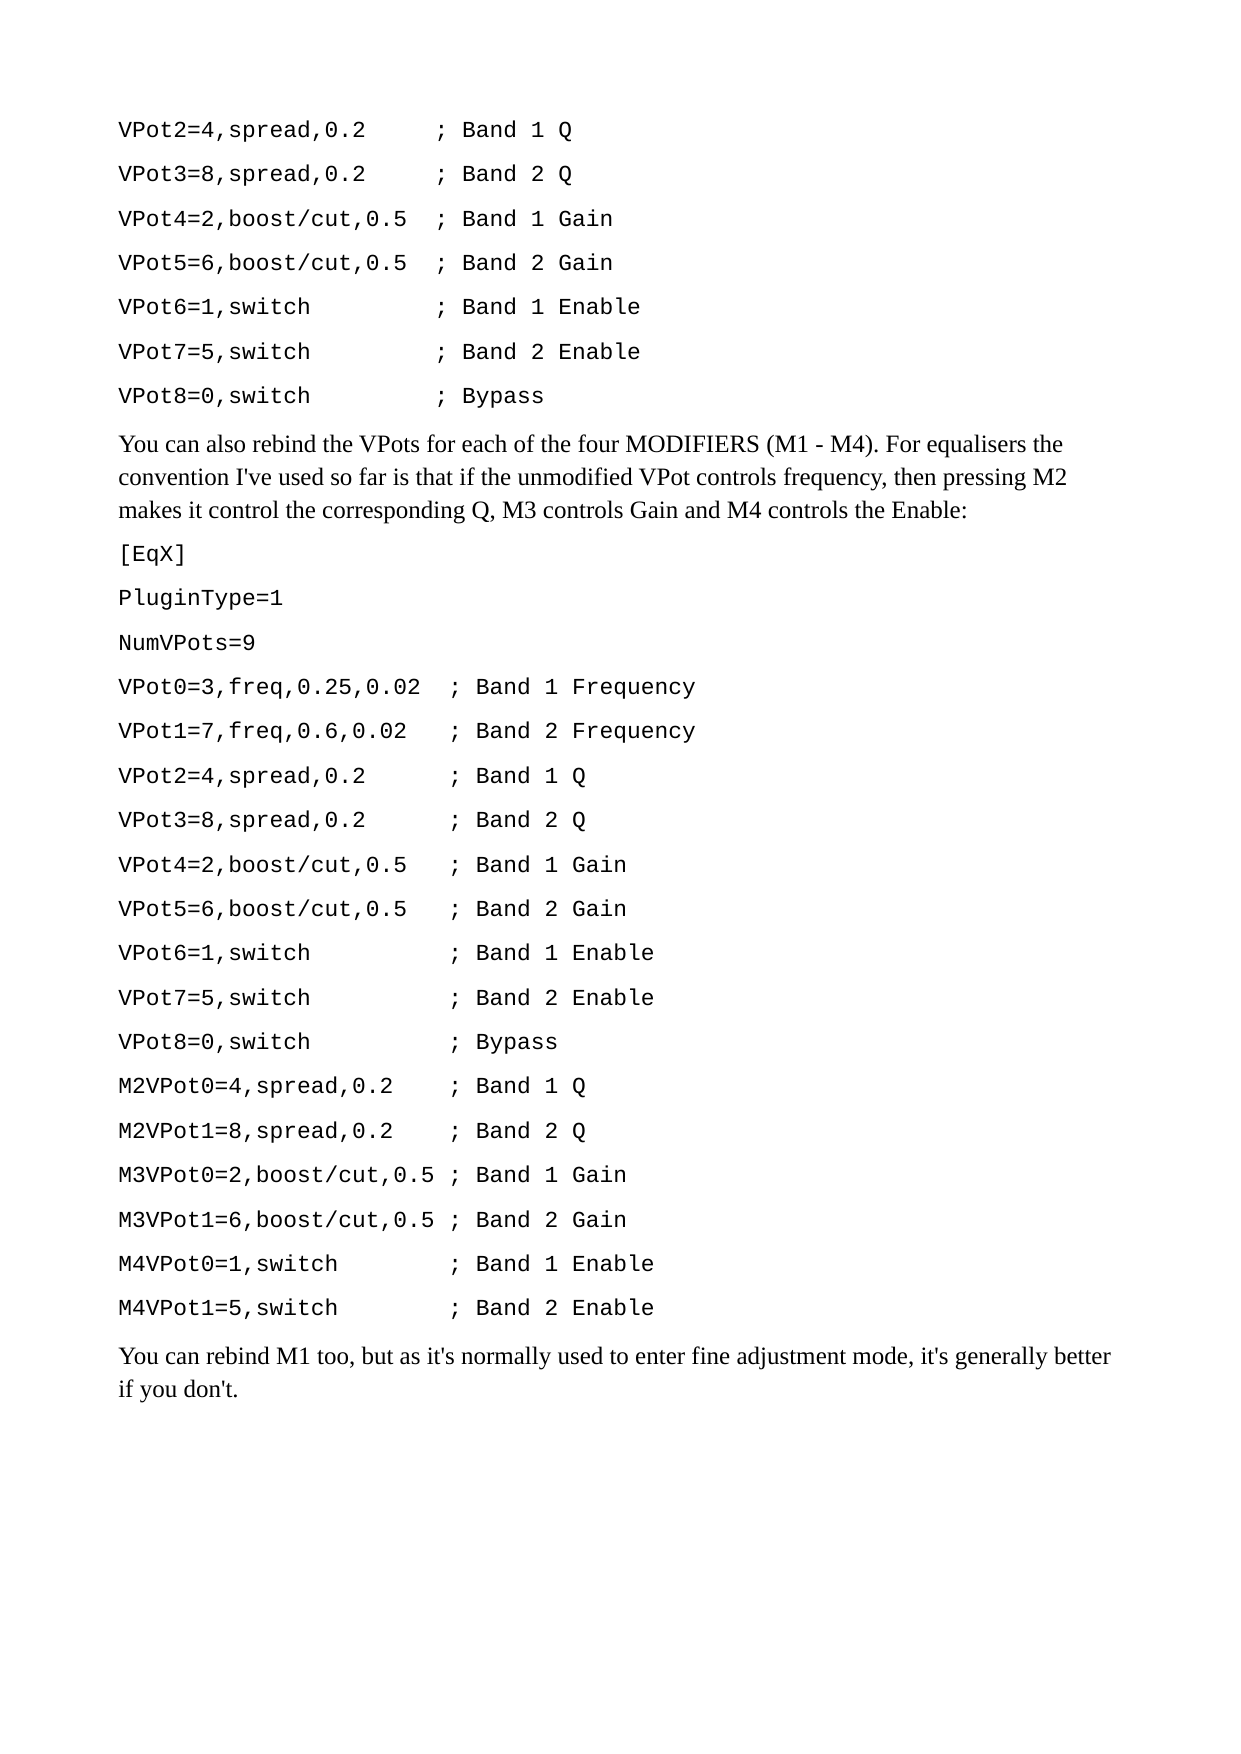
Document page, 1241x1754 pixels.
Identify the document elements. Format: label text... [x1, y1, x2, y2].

text You can also rebind the VPots for each of the four MODIFIERS (M1 - M4). For equalisers the convention I've used so far is that if the unmodified VPot controls frequency, then pressing M2 makes it control the corresponding Q, M3 controls Gain and M4 controls the Enable: [118, 429, 1122, 523]
text M2VPot1=8,spread,0.2 ; Band 2 Q [118, 1119, 1122, 1145]
text VPot4=2,boost/cut,0.5 ; Band 1 Gain [118, 207, 1122, 233]
text VPot5=6,boost/cut,0.5 ; Band 2 Gain [118, 251, 1122, 277]
text VPot2=4,spread,0.2 ; Band 1 Q [118, 118, 1122, 144]
text VPot3=8,spread,0.2 ; Band 2 Q [118, 809, 1122, 834]
text M4VPot1=5,switch ; Band 2 Enable [118, 1297, 1122, 1323]
text [EqX] [118, 542, 1122, 568]
text VPot3=8,spread,0.2 ; Band 2 Q [118, 162, 1122, 188]
text VPot2=4,spread,0.2 ; Band 1 Q [118, 764, 1122, 790]
text NumVPots=9 [118, 631, 1122, 657]
text VPot8=0,switch ; Bypass [118, 1031, 1122, 1056]
text VPot4=2,boost/cut,0.5 ; Band 1 Gain [118, 853, 1122, 879]
text VPot0=3,freq,0.25,0.02 ; Band 1 Frequency [118, 676, 1122, 701]
text M4VPot0=1,switch ; Band 1 Enable [118, 1252, 1122, 1278]
text VPot1=7,freq,0.6,0.02 ; Band 2 Frequency [118, 720, 1122, 746]
text M3VPot0=2,boost/cut,0.5 ; Band 1 Gain [118, 1164, 1122, 1189]
text VPot7=5,switch ; Band 2 Enable [118, 340, 1122, 366]
text VPot6=1,switch ; Band 1 Enable [118, 296, 1122, 322]
text PluginType=1 [118, 587, 1122, 613]
text You can rebind M1 too, but as it's normally used to enter fine adjustment mode, it's generally better if you don't. [118, 1341, 1122, 1403]
text M3VPot1=6,boost/cut,0.5 ; Band 2 Gain [118, 1208, 1122, 1234]
text VPot8=0,switch ; Bypass [118, 384, 1122, 410]
text VPot7=5,switch ; Band 2 Enable [118, 986, 1122, 1012]
text M2VPot0=4,spread,0.2 ; Band 1 Q [118, 1075, 1122, 1101]
text VPot5=6,boost/cut,0.5 ; Band 2 Gain [118, 897, 1122, 923]
text VPot6=1,switch ; Band 1 Enable [118, 942, 1122, 968]
